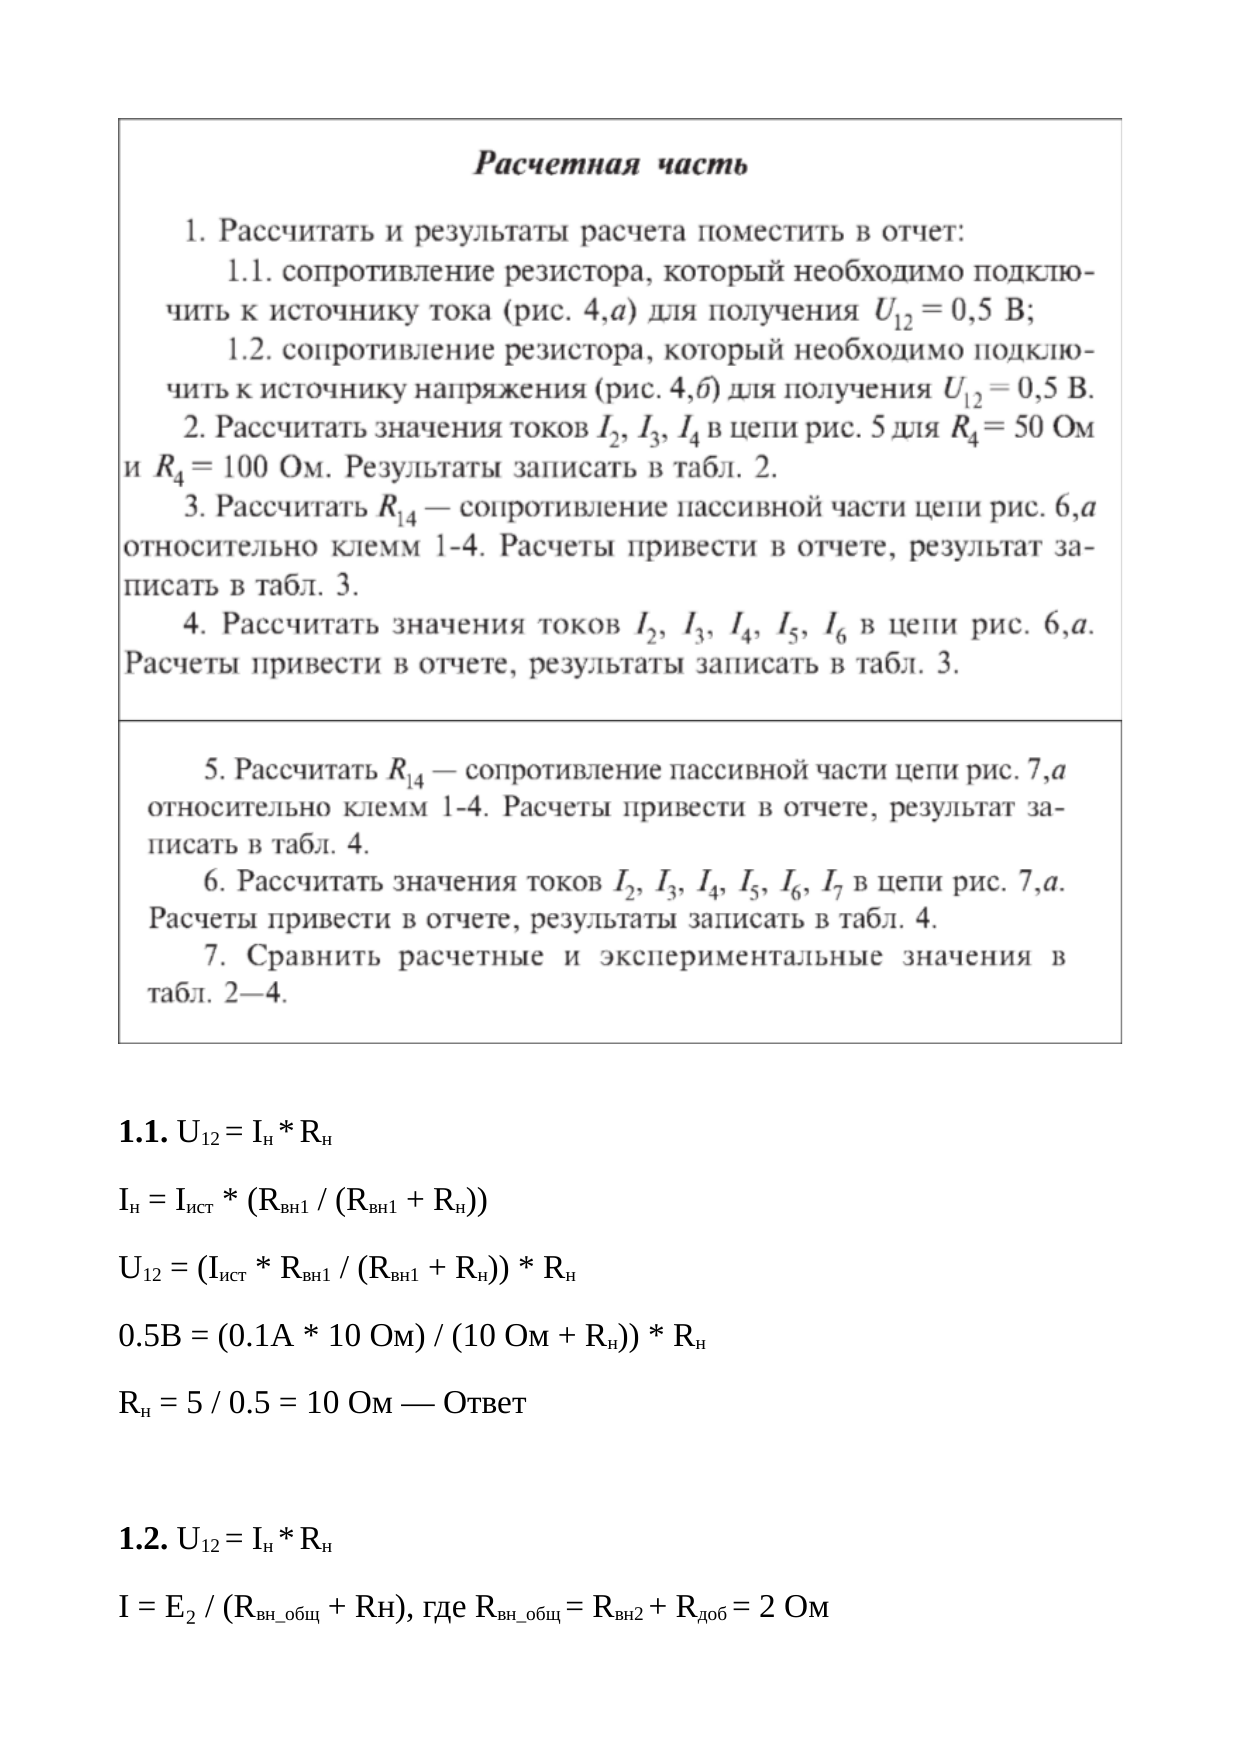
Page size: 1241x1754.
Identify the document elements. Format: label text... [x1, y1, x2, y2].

text U12 = (Iист * Rвн1 / (Rвн1 + Rн)) * Rн [118, 1247, 1122, 1286]
text 1.2. U12 = Iн * Rн [118, 1518, 1122, 1557]
picture [118, 118, 1123, 1044]
text 1.1. U12 = Iн * Rн [118, 1112, 1122, 1150]
text 0.5В = (0.1А * 10 Ом) / (10 Ом + Rн)) * Rн [118, 1315, 1122, 1353]
text Rн = 5 / 0.5 = 10 Ом — Ответ [118, 1383, 1122, 1421]
text Iн = Iист * (Rвн1 / (Rвн1 + Rн)) [118, 1179, 1122, 1218]
text I = E₂ / (Rвн_общ + Rн), где Rвн_общ = Rвн2 + Rдоб = 2 Ом [118, 1586, 1122, 1624]
